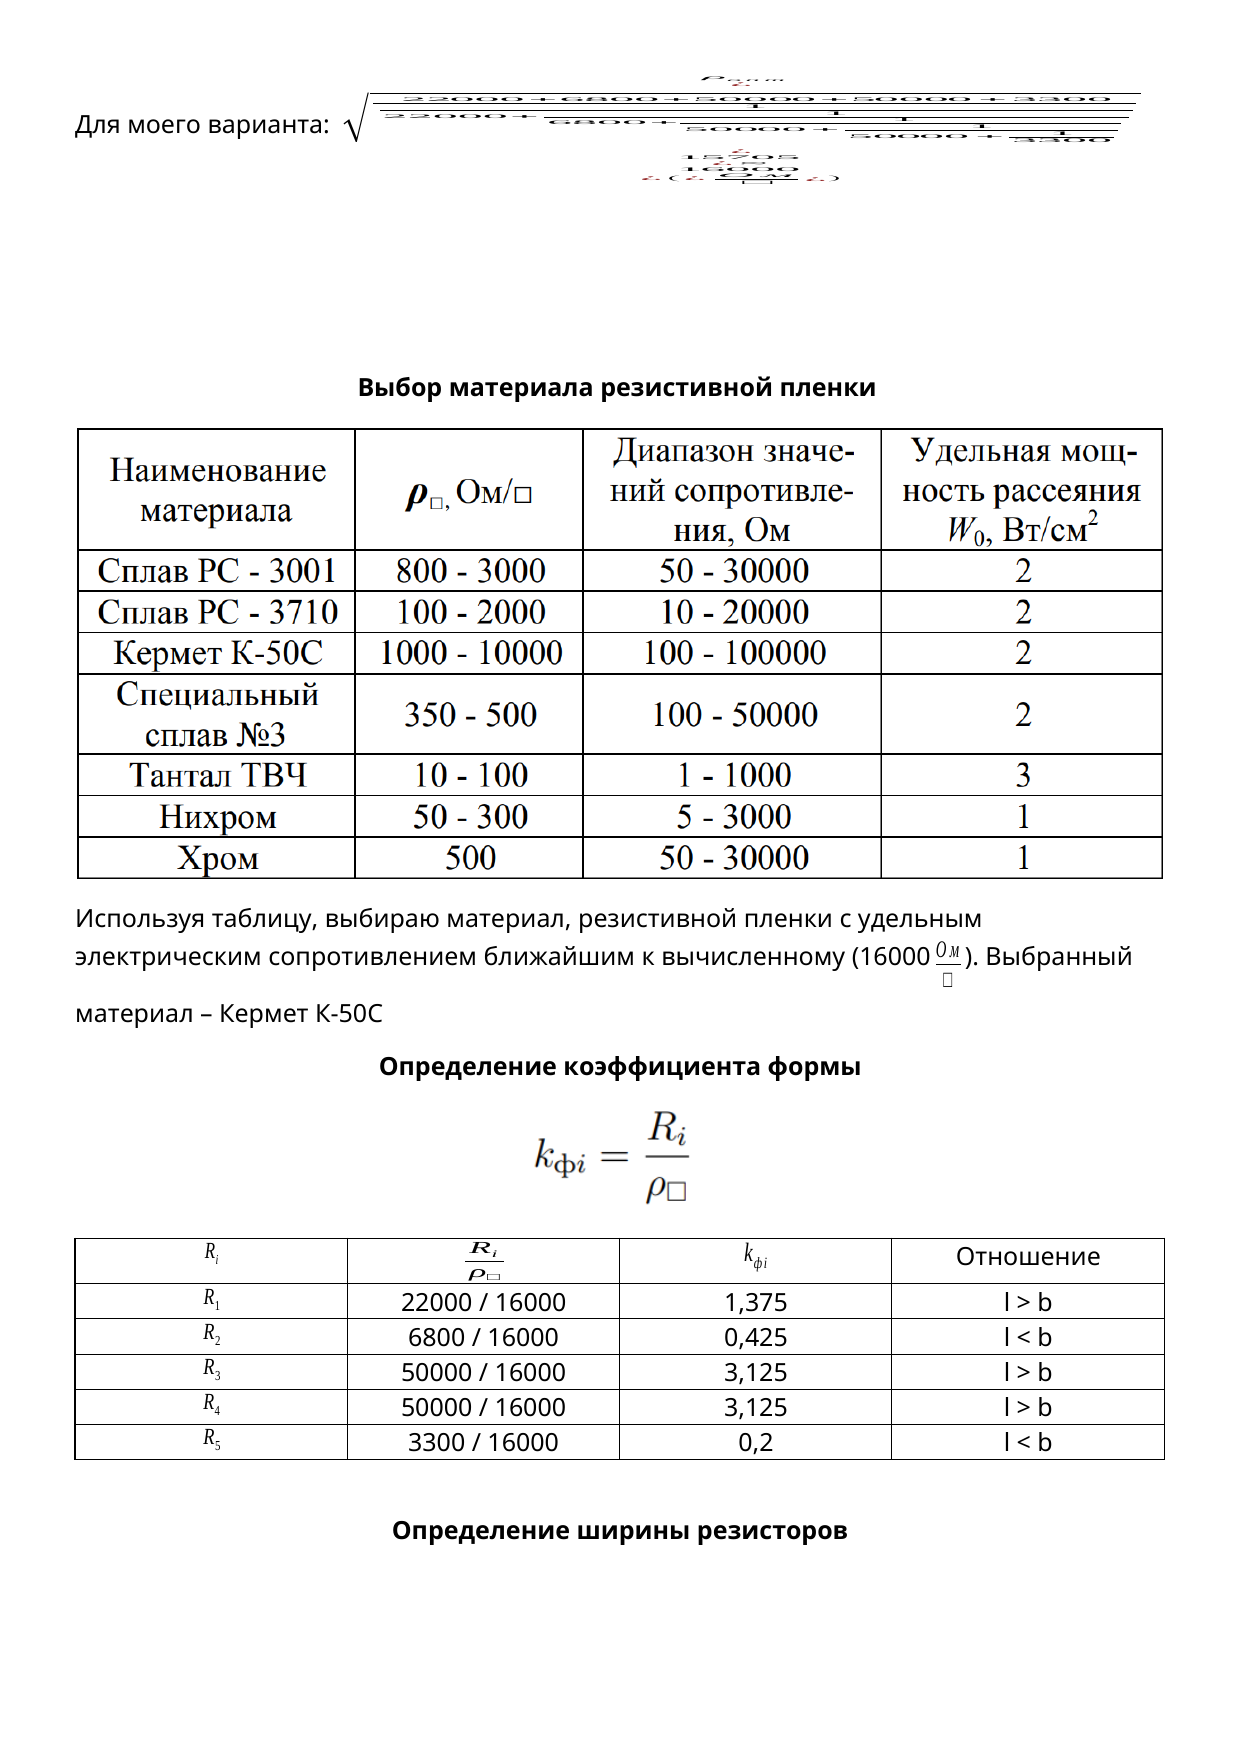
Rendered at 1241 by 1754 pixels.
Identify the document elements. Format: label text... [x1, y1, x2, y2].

table_cell 50000 / 16000 [348, 1390, 619, 1424]
text Определение коэффициента формы [75, 1048, 1165, 1082]
table_cell l > b [892, 1390, 1164, 1424]
table_cell 50000 / 16000 [348, 1355, 619, 1388]
table_header Отношение [892, 1239, 1164, 1283]
text Для моего варианта: [75, 75, 1165, 192]
table_cell [76, 1284, 347, 1318]
table_cell l > b [892, 1355, 1164, 1388]
table_cell l > b [892, 1284, 1164, 1318]
text Используя таблицу, выбираю материал, резистивной пленки с удельным электрическим сопротивлением ближайшим к вычисленному (16000). Выбранный материал – Кермет К-50С [75, 900, 1165, 1029]
table_cell 22000 / 16000 [348, 1284, 619, 1318]
table_cell [76, 1355, 347, 1388]
table_header [620, 1239, 891, 1283]
table_header [76, 1239, 347, 1283]
table_cell [76, 1319, 347, 1353]
table_cell 3300 / 16000 [348, 1425, 619, 1459]
table_cell 0,425 [620, 1319, 891, 1353]
text Определение ширины резисторов [75, 1513, 1165, 1547]
table_cell 0,2 [620, 1425, 891, 1459]
table_cell l < b [892, 1425, 1164, 1459]
table_cell [76, 1390, 347, 1424]
table_cell 3,125 [620, 1390, 891, 1424]
table_cell 1,375 [620, 1284, 891, 1318]
picture [75, 422, 1166, 882]
table_cell l < b [892, 1319, 1164, 1353]
table_cell 3,125 [620, 1355, 891, 1388]
table_header [348, 1239, 619, 1283]
table_cell 6800 / 16000 [348, 1319, 619, 1353]
picture [520, 1101, 720, 1219]
text Выбор материала резистивной пленки [75, 370, 1165, 404]
table_cell [76, 1425, 347, 1459]
